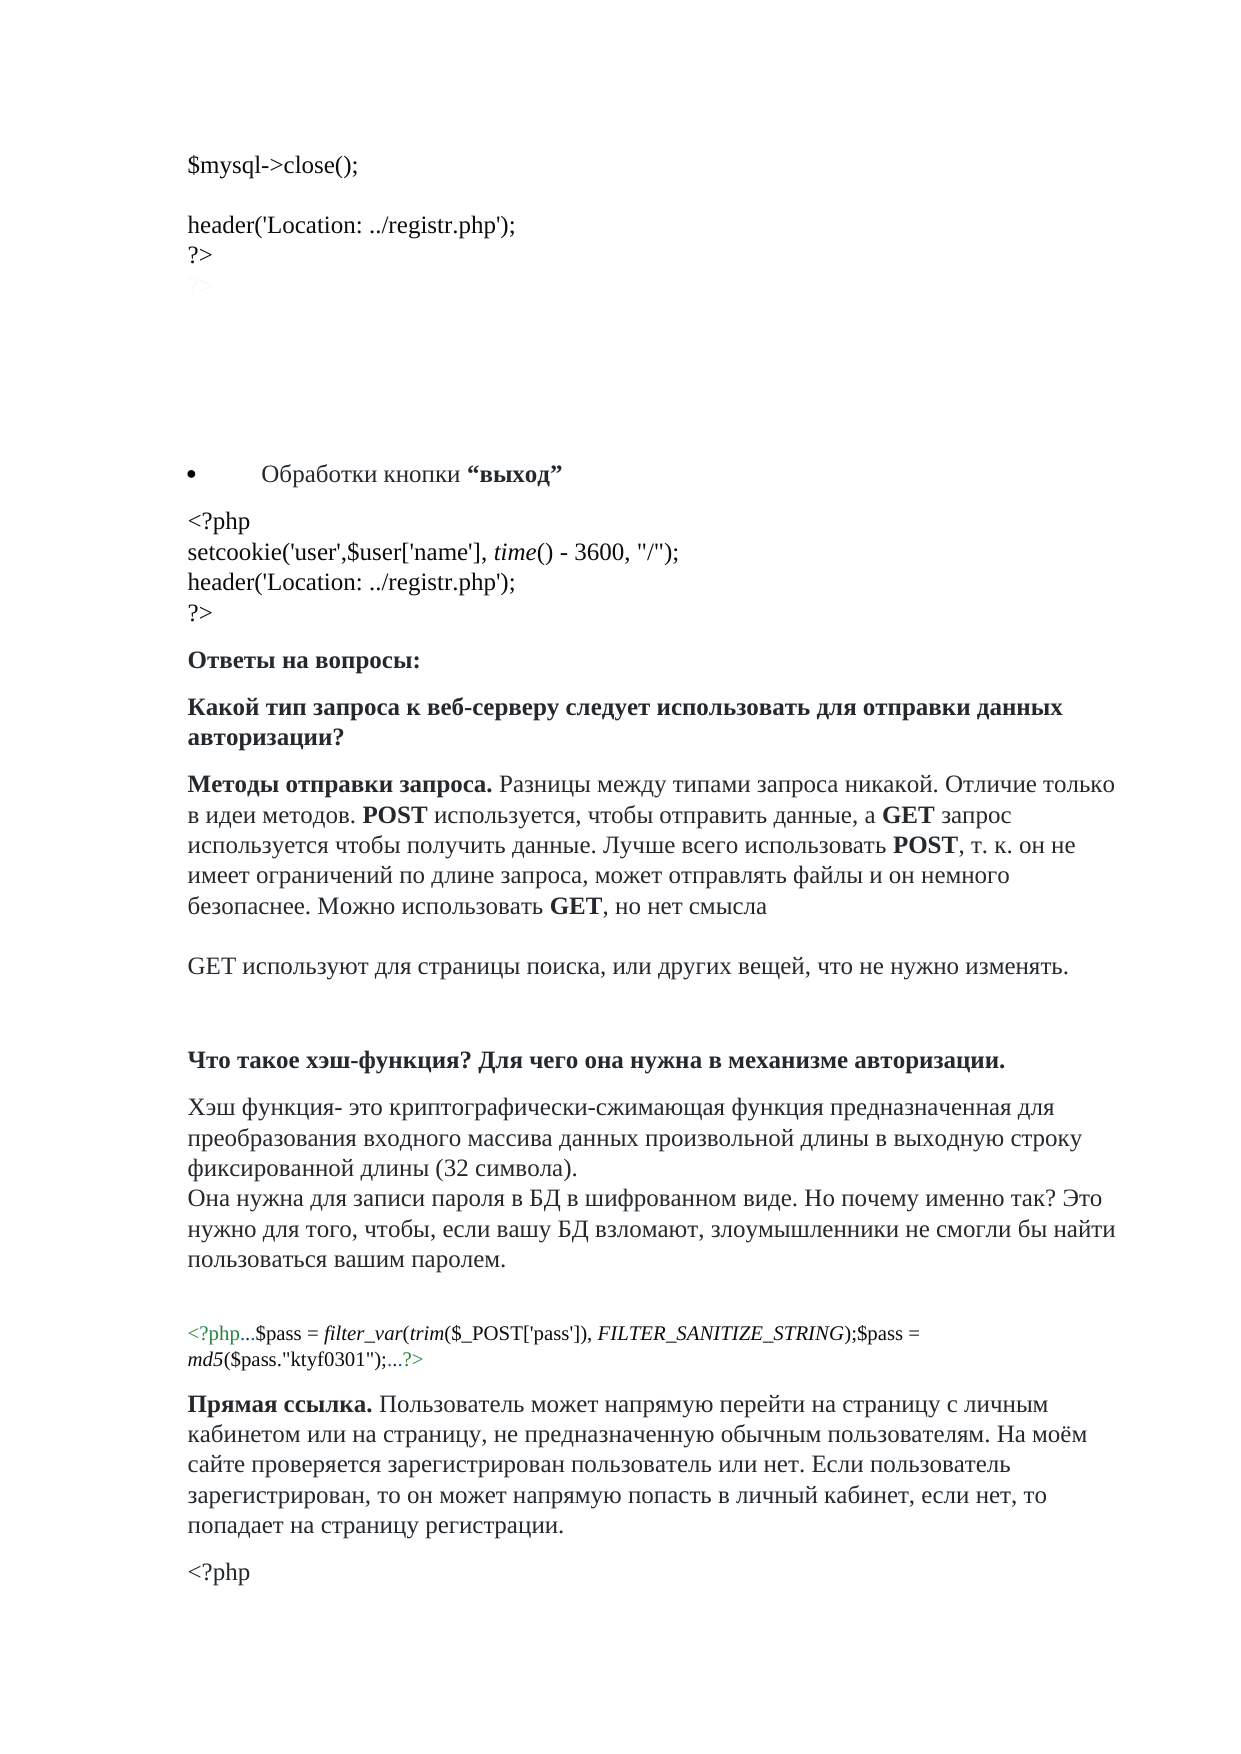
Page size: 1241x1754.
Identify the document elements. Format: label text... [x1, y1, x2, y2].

text <?php setcookie('user',$user['name'], time() - 3600, "/"); header('Location: ../registr.php'); ?> [187, 506, 1128, 626]
text <?php [187, 1557, 1128, 1586]
list Обработки кнопки “выход” [187, 459, 1128, 488]
text $mysql->close(); header('Location: ../registr.php'); ?> ?> [150, 150, 1128, 300]
text Методы отправки запроса. Разницы между типами запроса никакой. Отличие только в идеи методов. POST используется, чтобы отправить данные, а GET запрос используется чтобы получить данные. Лучше всего использовать POST, т. к. он не имеет ограничений по длине запроса, может отправлять файлы и он немного безопаснее. Можно использовать GET, но нет смысла GET используют для страницы поиска, или других вещей, что не нужно изменять. [187, 769, 1128, 980]
text Что такое хэш-функция? Для чего она нужна в механизме авторизации. [187, 1045, 1128, 1074]
text Ответы на вопросы: [187, 645, 1128, 673]
text Прямая ссылка. Пользователь может напрямую перейти на страницу с личным кабинетом или на страницу, не предназначенную обычным пользователям. На моём сайте проверяется зарегистрирован пользователь или нет. Если пользователь зарегистрирован, то он может напрямую попасть в личный кабинет, если нет, то попадает на страницу регистрации. [187, 1389, 1128, 1539]
text <?php...$pass = filter_var(trim($_POST['pass']), FILTER_SANITIZE_STRING);$pass = md5($pass."ktyf0301");...?> [187, 1321, 1128, 1371]
text Какой тип запроса к веб-серверу следует использовать для отправки данных авторизации? [187, 692, 1128, 751]
text Хэш функция- это криптографически-сжимающая функция предназначенная для преобразования входного массива данных произвольной длины в выходную строку фиксированной длины (32 символа). Она нужна для записи пароля в БД в шифрованном виде. Но почему именно так? Это нужно для того, чтобы, если вашу БД взломают, злоумышленники не смогли бы найти пользоваться вашим паролем. [187, 1092, 1128, 1303]
